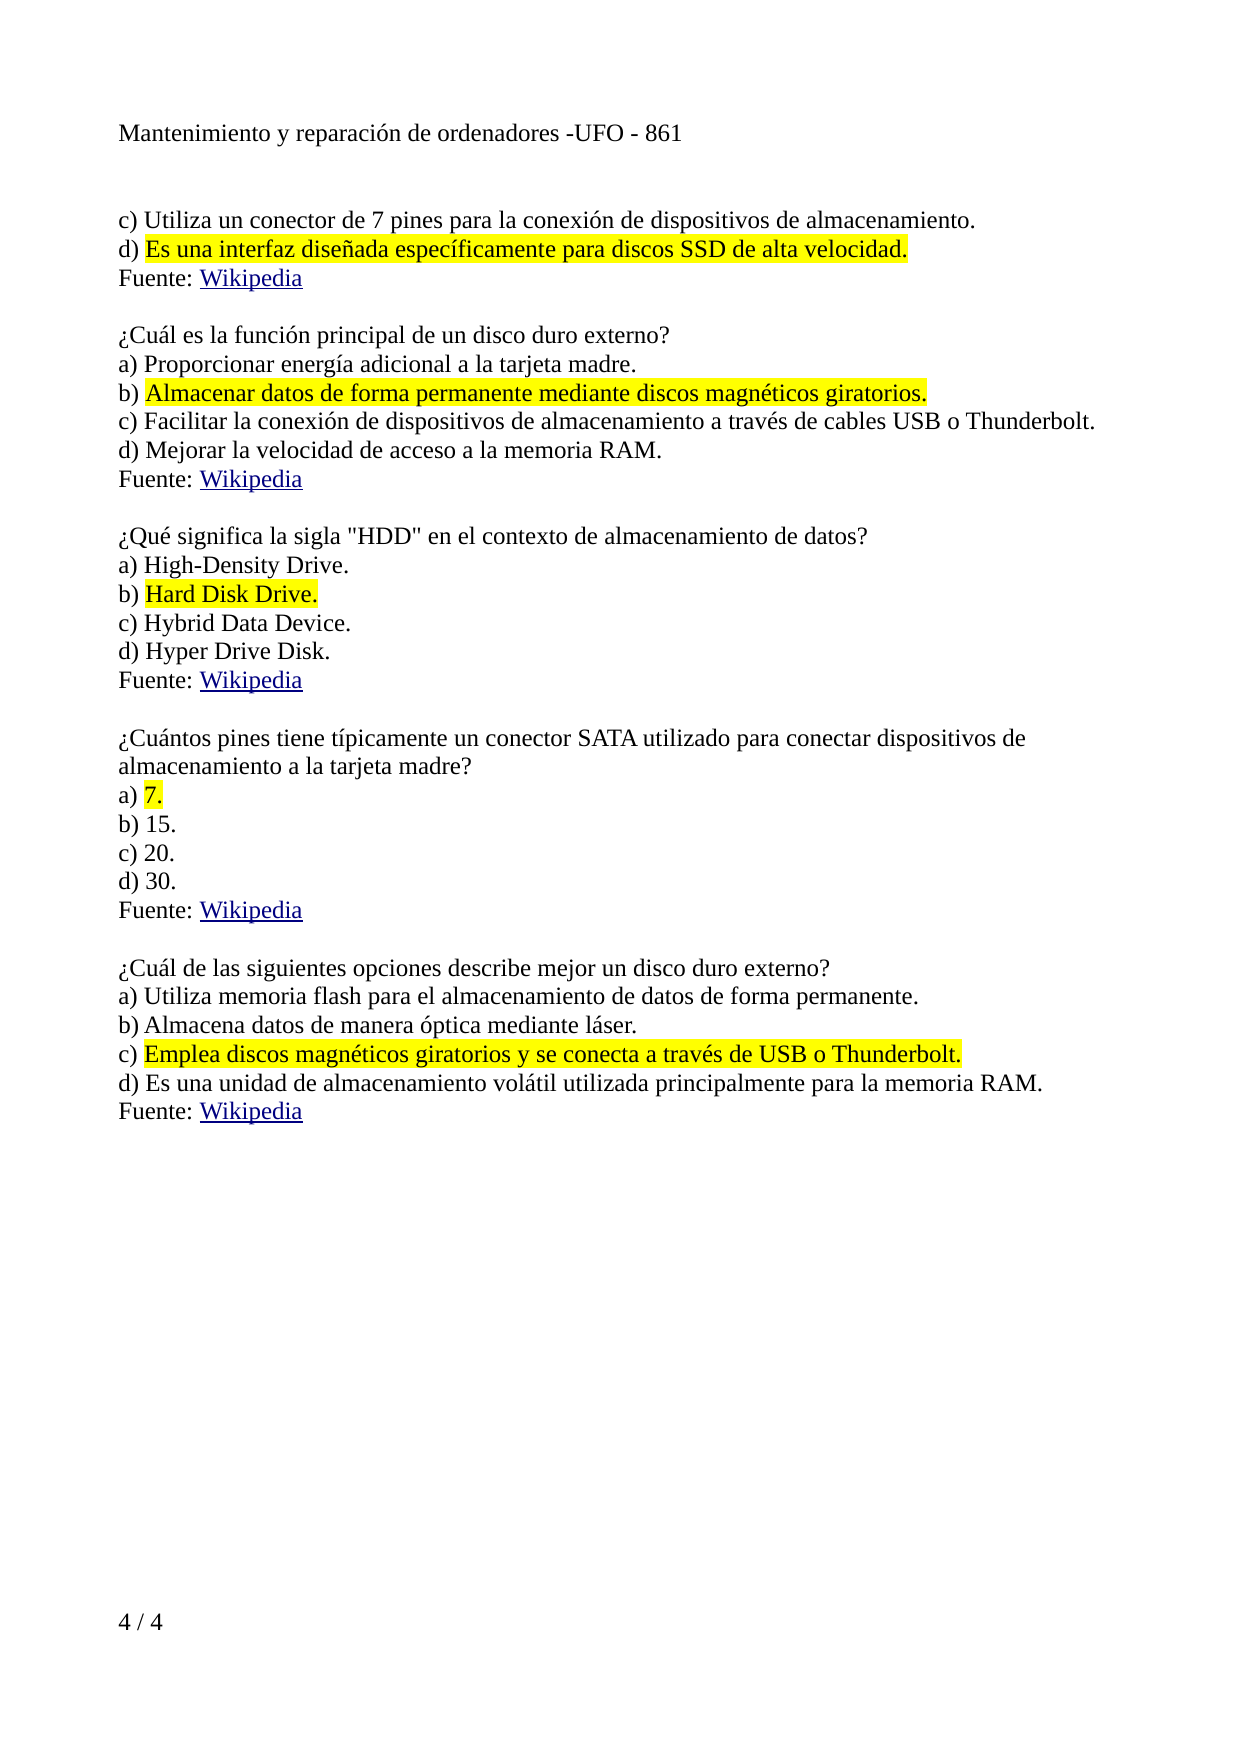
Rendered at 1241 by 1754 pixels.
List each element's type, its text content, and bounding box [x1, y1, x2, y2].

text b) Almacena datos de manera óptica mediante láser. [118, 1010, 1122, 1039]
text a) High-Density Drive. [118, 550, 1122, 579]
text c) Utiliza un conector de 7 pines para la conexión de dispositivos de almacenamiento. [118, 205, 1122, 234]
text c) Hybrid Data Device. [118, 608, 1122, 636]
text a) Utiliza memoria flash para el almacenamiento de datos de forma permanente. [118, 981, 1122, 1010]
text d) 30. [118, 866, 1122, 895]
text b) Almacenar datos de forma permanente mediante discos magnéticos giratorios. [118, 378, 1122, 406]
text Fuente: Wikipedia [118, 263, 1122, 291]
text ¿Cuántos pines tiene típicamente un conector SATA utilizado para conectar dispositivos de almacenamiento a la tarjeta madre? [118, 723, 1122, 780]
text d) Es una unidad de almacenamiento volátil utilizada principalmente para la memoria RAM. [118, 1068, 1122, 1096]
text a) Proporcionar energía adicional a la tarjeta madre. [118, 349, 1122, 378]
text d) Es una interfaz diseñada específicamente para discos SSD de alta velocidad. [118, 234, 1122, 263]
text a) 7. [118, 780, 1122, 809]
text c) Facilitar la conexión de dispositivos de almacenamiento a través de cables USB o Thunderbolt. [118, 406, 1122, 435]
text b) 15. [118, 809, 1122, 838]
text d) Mejorar la velocidad de acceso a la memoria RAM. [118, 435, 1122, 464]
text Fuente: Wikipedia [118, 1096, 1122, 1125]
text Fuente: Wikipedia [118, 895, 1122, 924]
text ¿Cuál de las siguientes opciones describe mejor un disco duro externo? [118, 953, 1122, 981]
text c) 20. [118, 838, 1122, 866]
text d) Hyper Drive Disk. [118, 636, 1122, 665]
text ¿Cuál es la función principal de un disco duro externo? [118, 320, 1122, 349]
text Fuente: Wikipedia [118, 464, 1122, 493]
text b) Hard Disk Drive. [118, 579, 1122, 608]
text c) Emplea discos magnéticos giratorios y se conecta a través de USB o Thunderbolt. [118, 1039, 1122, 1068]
text Fuente: Wikipedia [118, 665, 1122, 694]
text ¿Qué significa la sigla "HDD" en el contexto de almacenamiento de datos? [118, 521, 1122, 550]
